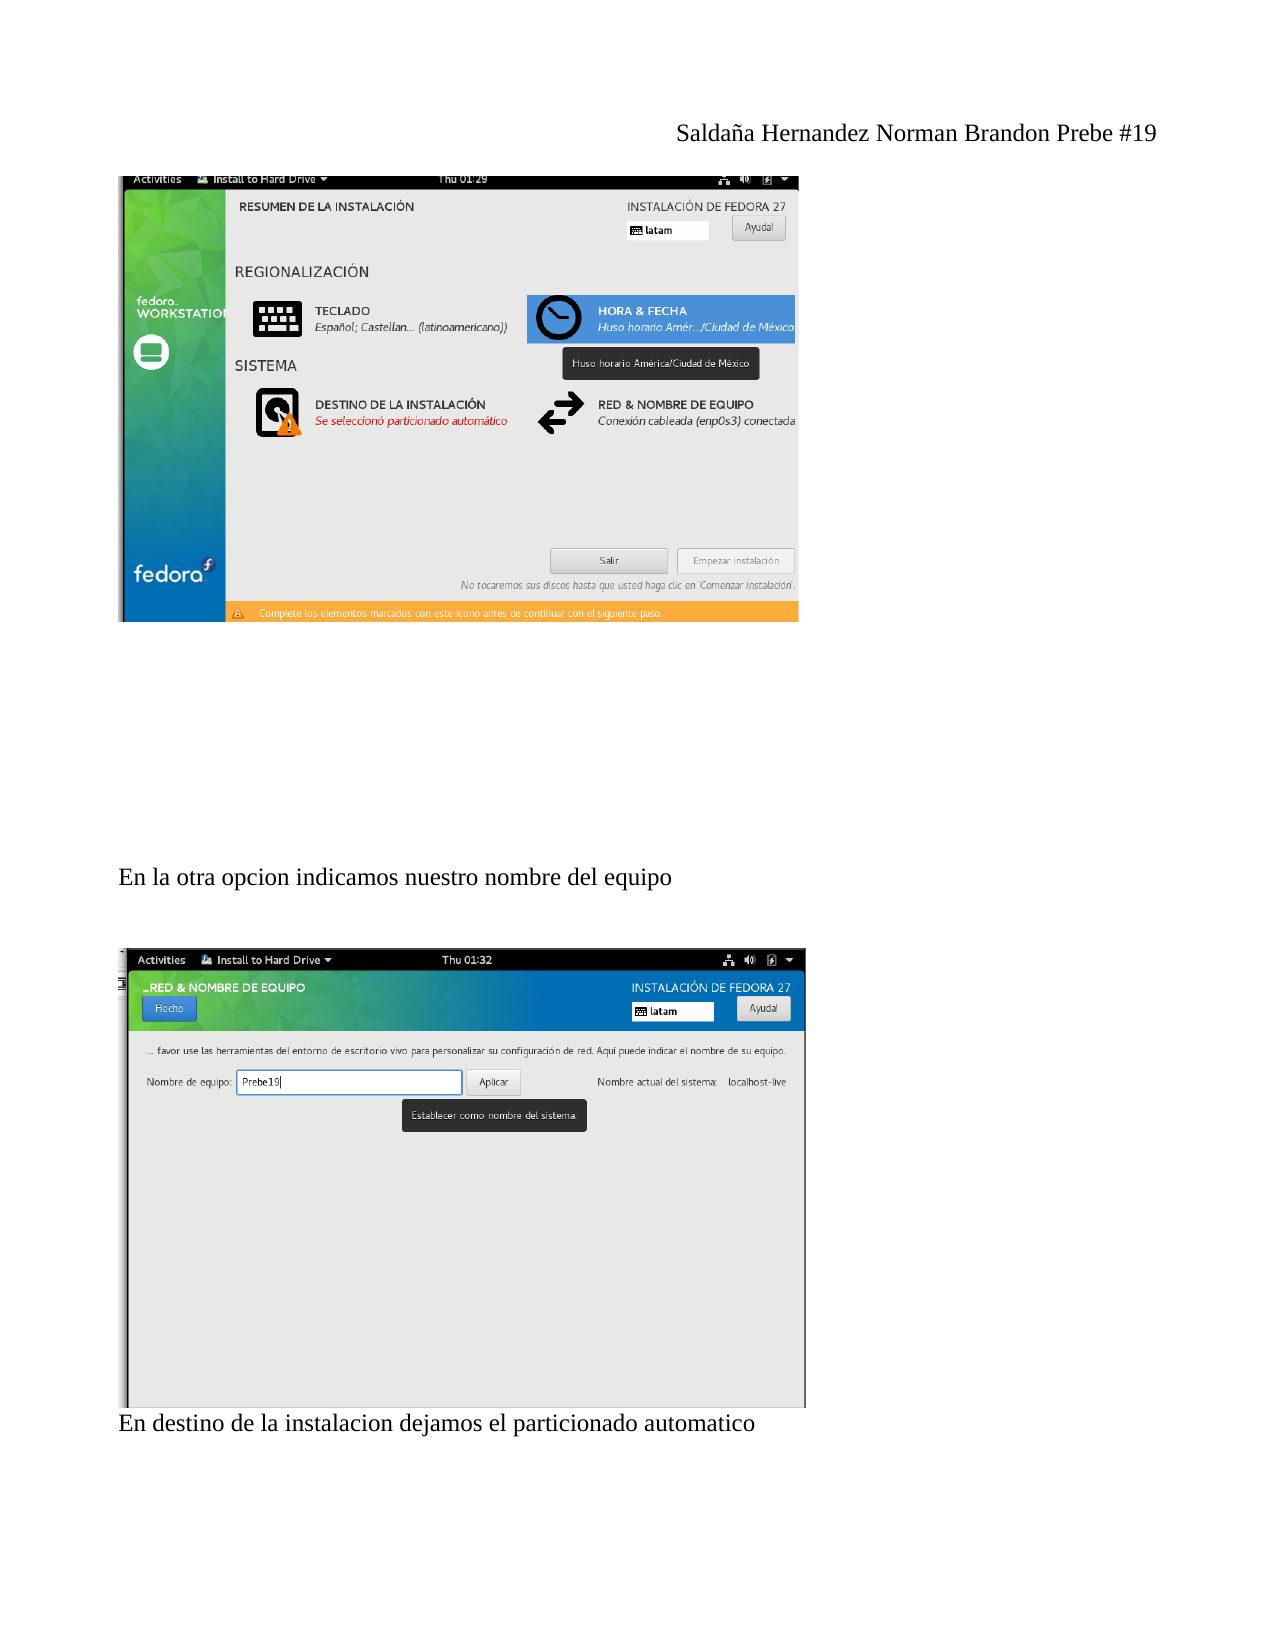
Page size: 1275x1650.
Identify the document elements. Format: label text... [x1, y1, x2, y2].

picture [118, 948, 806, 1408]
text En la otra opcion indicamos nuestro nombre del equipo [118, 862, 1157, 891]
picture [118, 176, 799, 622]
text En destino de la instalacion dejamos el particionado automatico [118, 1408, 1157, 1437]
